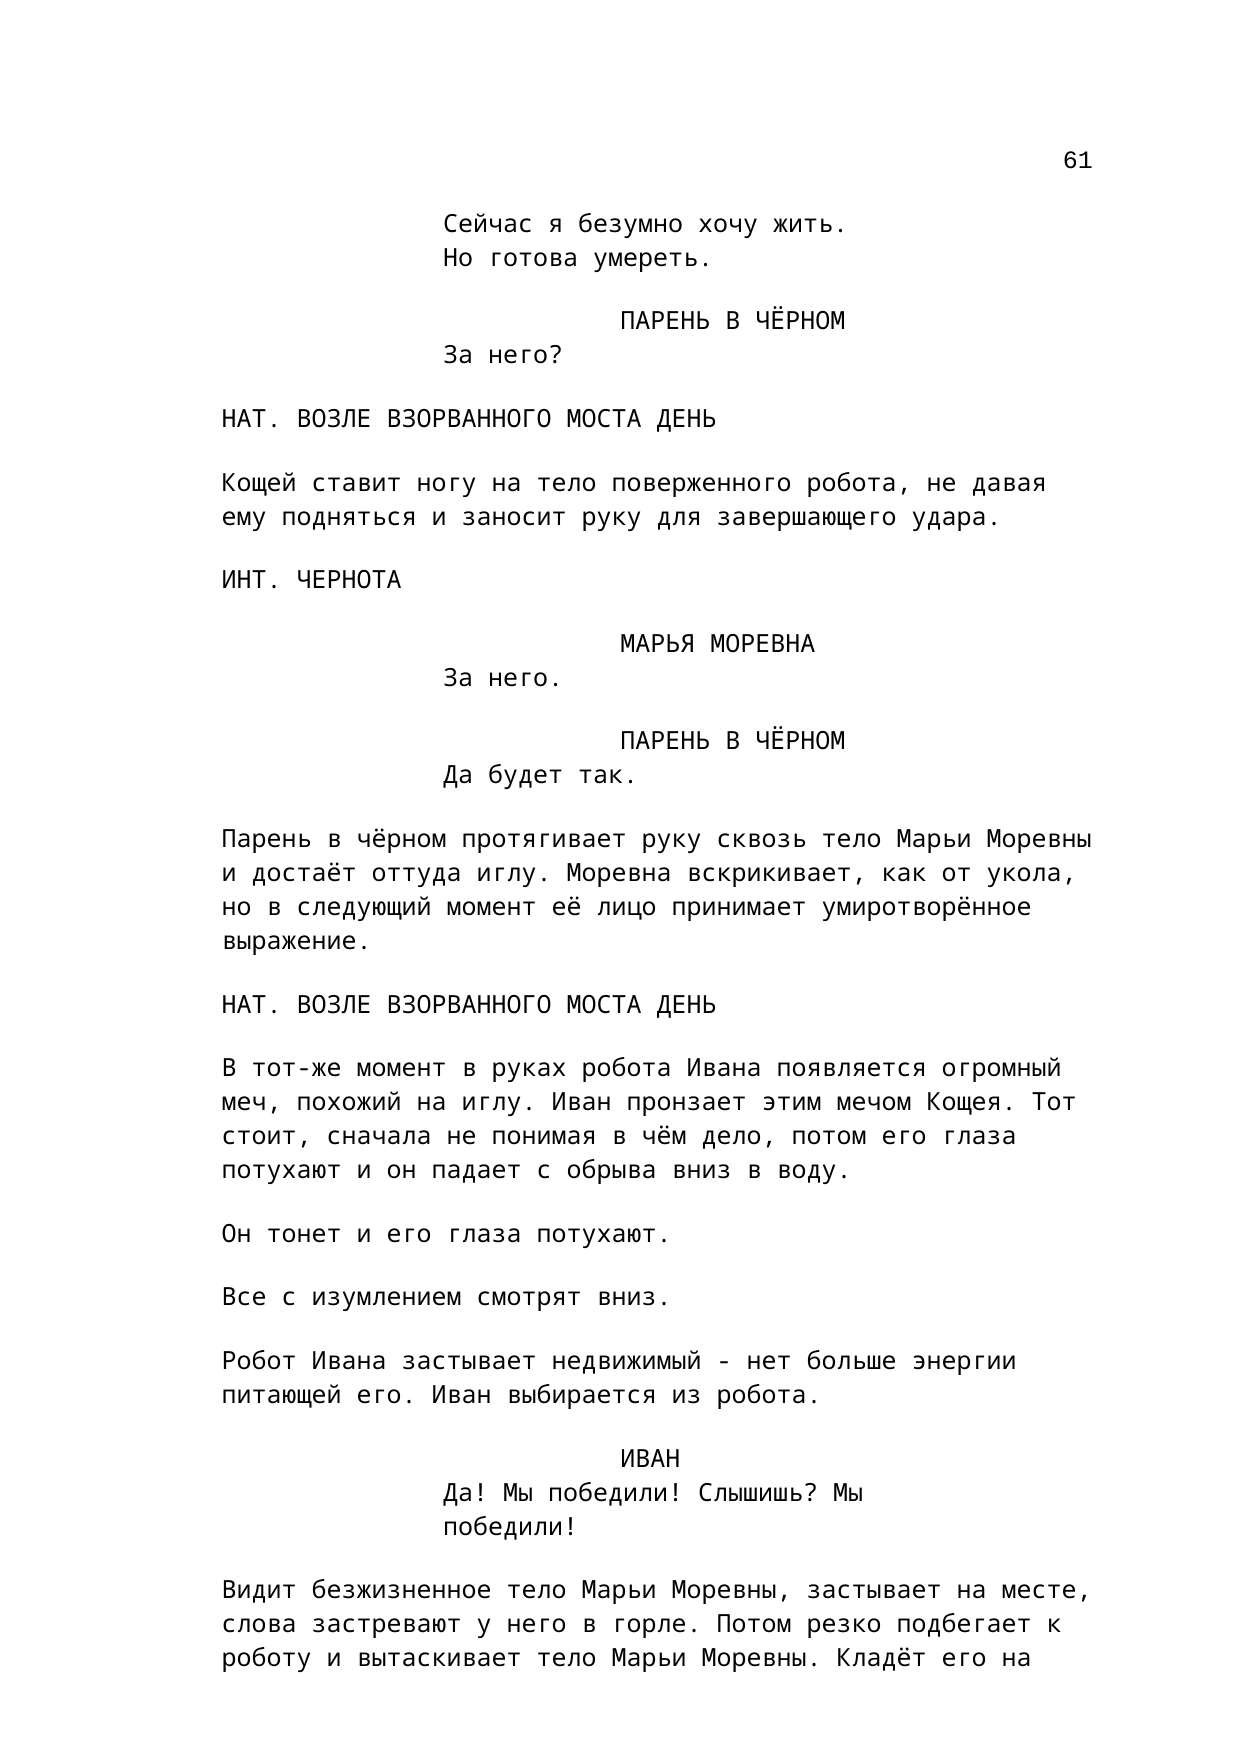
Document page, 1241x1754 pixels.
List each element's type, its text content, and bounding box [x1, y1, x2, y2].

text Видит безжизненное тело Марьи Моревны, застывает на месте, слова застревают у него в горле. Потом резко подбегает к роботу и вытаскивает тело Марьи Моревны. Кладёт его на [221, 1572, 1093, 1674]
text Все с изумлением смотрят вниз. [221, 1279, 1093, 1313]
text ИНТ. ЧЕРНОТА [221, 562, 1093, 596]
text НАТ. ВОЗЛЕ ВЗОРВАННОГО МОСТА ДЕНЬ [221, 401, 1093, 435]
text За него? [443, 337, 871, 371]
text Парень в чёрном протягивает руку сквозь тело Марьи Моревны и достаёт оттуда иглу. Моревна вскрикивает, как от укола, но в следующий момент её лицо принимает умиротворённое выражение. [221, 821, 1093, 957]
text Да! Мы победили! Слышишь? Мы победили! [443, 1474, 871, 1542]
text В тот-же момент в руках робота Ивана появляется огромный меч, похожий на иглу. Иван пронзает этим мечом Кощея. Тот стоит, сначала не понимая в чём дело, потом его глаза потухают и он падает с обрыва вниз в воду. [221, 1050, 1093, 1186]
text МАРЬЯ МОРЕВНА [620, 625, 1093, 659]
text ИВАН [620, 1440, 1093, 1474]
text НАТ. ВОЗЛЕ ВЗОРВАННОГО МОСТА ДЕНЬ [221, 986, 1093, 1020]
text Да будет так. [443, 757, 871, 791]
text Робот Ивана застывает недвижимый - нет больше энергии питающей его. Иван выбирается из робота. [221, 1343, 1093, 1411]
text ПАРЕНЬ В ЧЁРНОМ [620, 303, 1093, 337]
text Кощей ставит ногу на тело поверженного робота, не давая ему подняться и заносит руку для завершающего удара. [221, 464, 1093, 532]
text За него. [443, 659, 871, 693]
text ПАРЕНЬ В ЧЁРНОМ [620, 723, 1093, 757]
text Сейчас я безумно хочу жить. Но готова умереть. [443, 205, 871, 273]
text Он тонет и его глаза потухают. [221, 1216, 1093, 1249]
